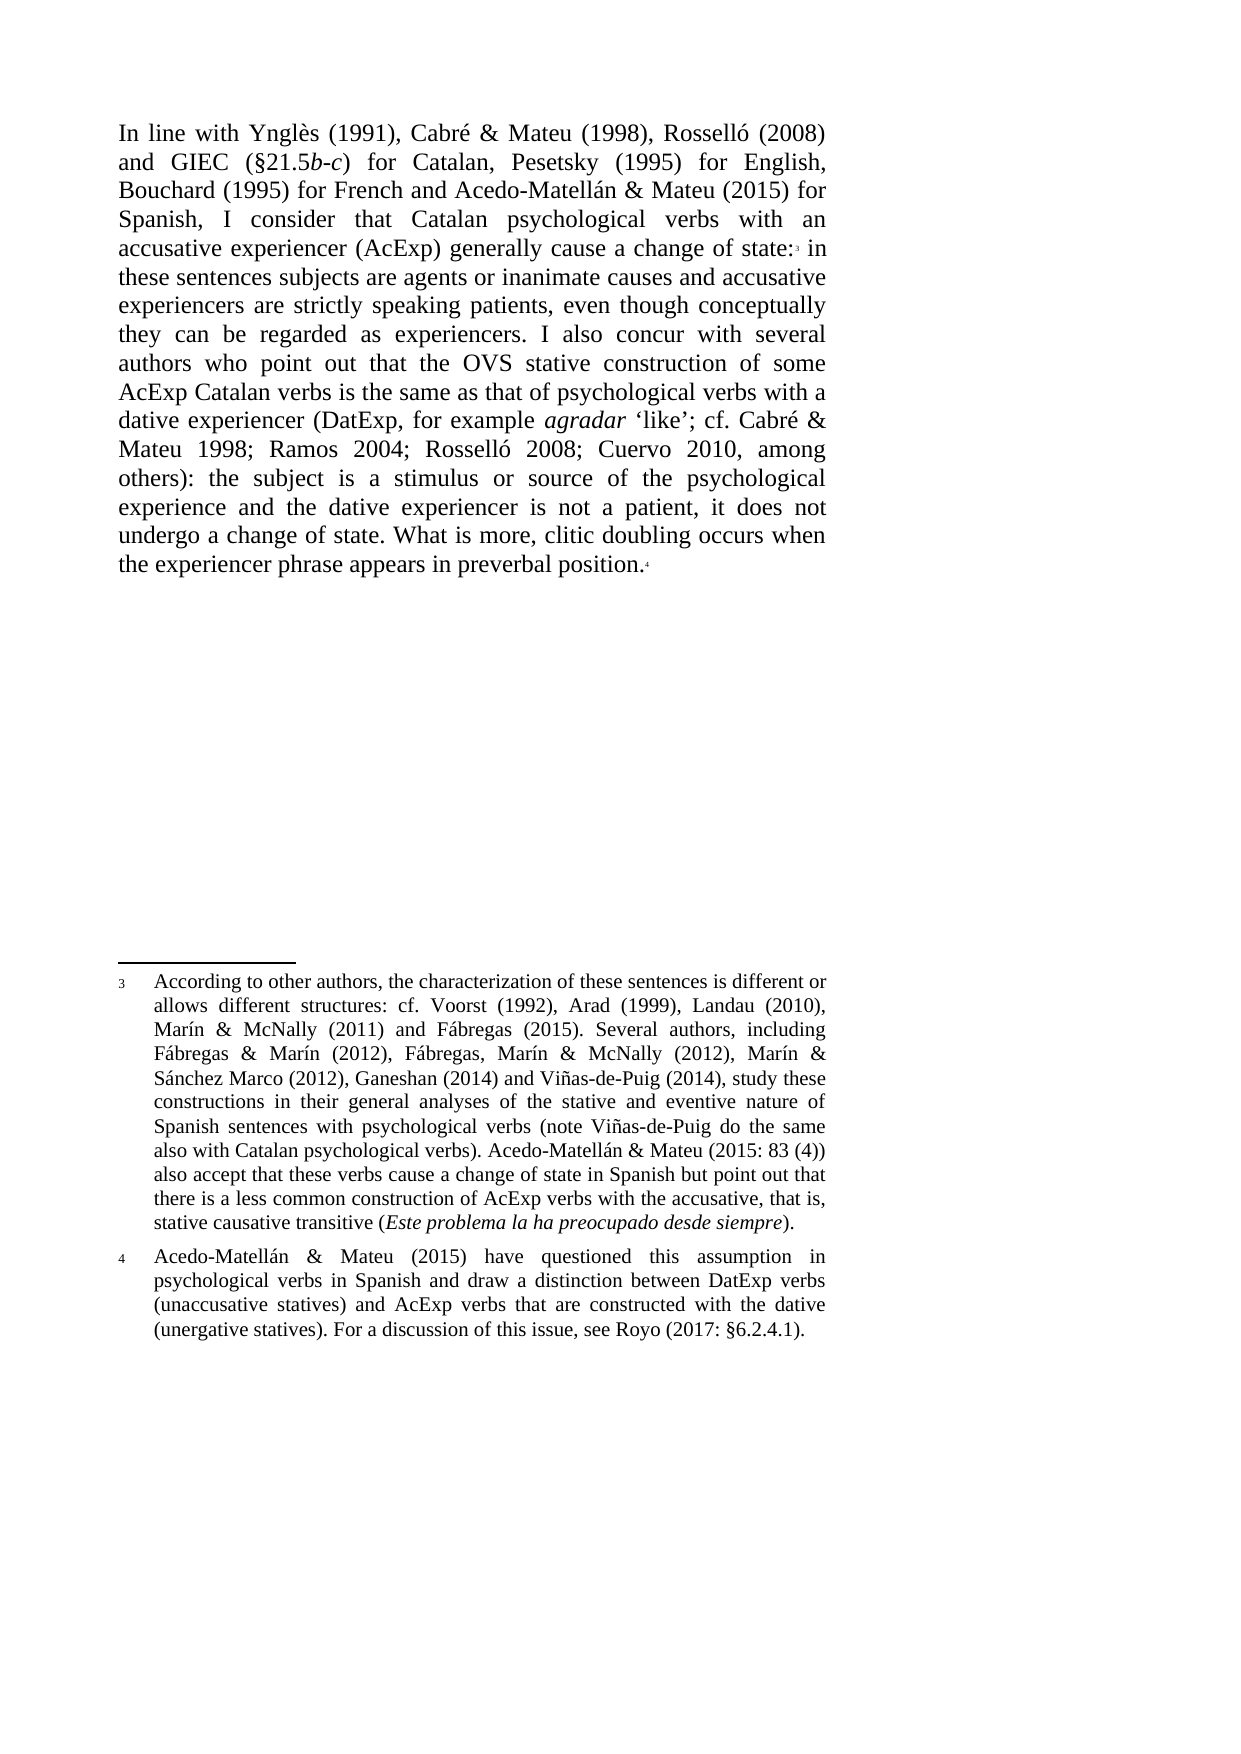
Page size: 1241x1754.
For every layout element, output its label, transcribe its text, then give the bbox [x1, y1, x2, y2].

text In line with Ynglès (1991), Cabré & Mateu (1998), Rosselló (2008) and GIEC (§21.5b-c) for Catalan, Pesetsky (1995) for English, Bouchard (1995) for French and Acedo-Matellán & Mateu (2015) for Spanish, I consider that Catalan psychological verbs with an accusative experiencer (AcExp) generally cause a change of state: in these sentences subjects are agents or inanimate causes and accusative experiencers are strictly speaking patients, even though conceptually they can be regarded as experiencers. I also concur with several authors who point out that the OVS stative construction of some AcExp Catalan verbs is the same as that of psychological verbs with a dative experiencer (DatExp, for example agradar ‘like’; cf. Cabré & Mateu 1998; Ramos 2004; Rosselló 2008; Cuervo 2010, among others): the subject is a stimulus or source of the psychological experience and the dative experiencer is not a patient, it does not undergo a change of state. What is more, clitic doubling occurs when the experiencer phrase appears in preverbal position. [118, 118, 827, 578]
text Acedo-Matellán & Mateu (2015) have questioned this assumption in psychological verbs in Spanish and draw a distinction between DatExp verbs (unaccusative statives) and AcExp verbs that are constructed with the dative (unergative statives). For a discussion of this issue, see Royo (2017: §6.2.4.1). [118, 1244, 827, 1341]
text According to other authors, the characterization of these sentences is different or allows different structures: cf. Voorst (1992), Arad (1999), Landau (2010), Marín & McNally (2011) and Fábregas (2015). Several authors, including Fábregas & Marín (2012), Fábregas, Marín & McNally (2012), Marín & Sánchez Marco (2012), Ganeshan (2014) and Viñas-de-Puig (2014), study these constructions in their general analyses of the stative and eventive nature of Spanish sentences with psychological verbs (note Viñas-de-Puig do the same also with Catalan psychological verbs). Acedo-Matellán & Mateu (2015: 83 (4)) also accept that these verbs cause a change of state in Spanish but point out that there is a less common construction of AcExp verbs with the accusative, that is, stative causative transitive (Este problema la ha preocupado desde siempre). [118, 969, 827, 1234]
